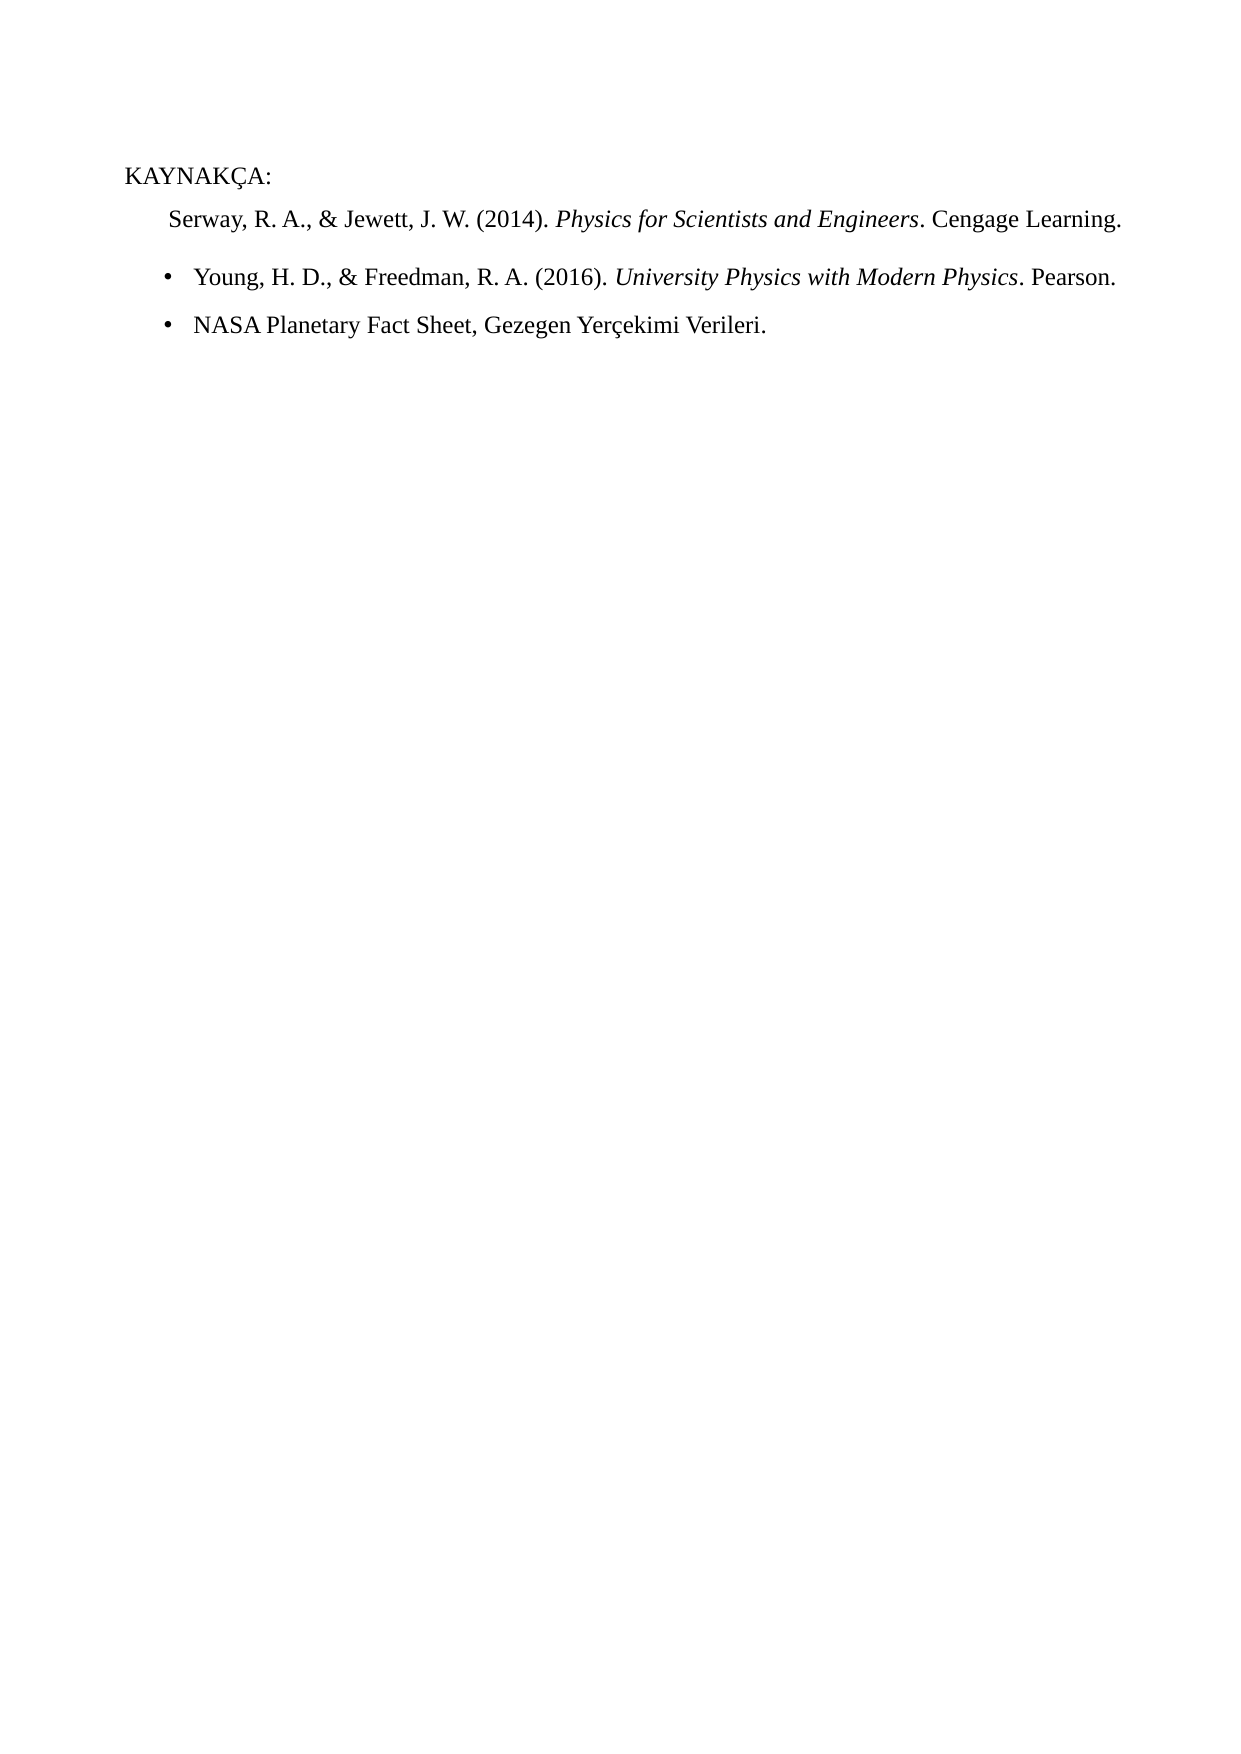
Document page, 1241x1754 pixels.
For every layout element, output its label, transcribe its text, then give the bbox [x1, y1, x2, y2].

text KAYNAKÇA: [118, 118, 1122, 190]
list NASA Planetary Fact Sheet, Gezegen Yerçekimi Verileri. [164, 310, 1122, 338]
text Serway, R. A., & Jewett, J. W. (2014). Physics for Scientists and Engineers. Cengage Learning. [118, 204, 1122, 233]
list Young, H. D., & Freedman, R. A. (2016). University Physics with Modern Physics. Pearson. [164, 262, 1122, 291]
